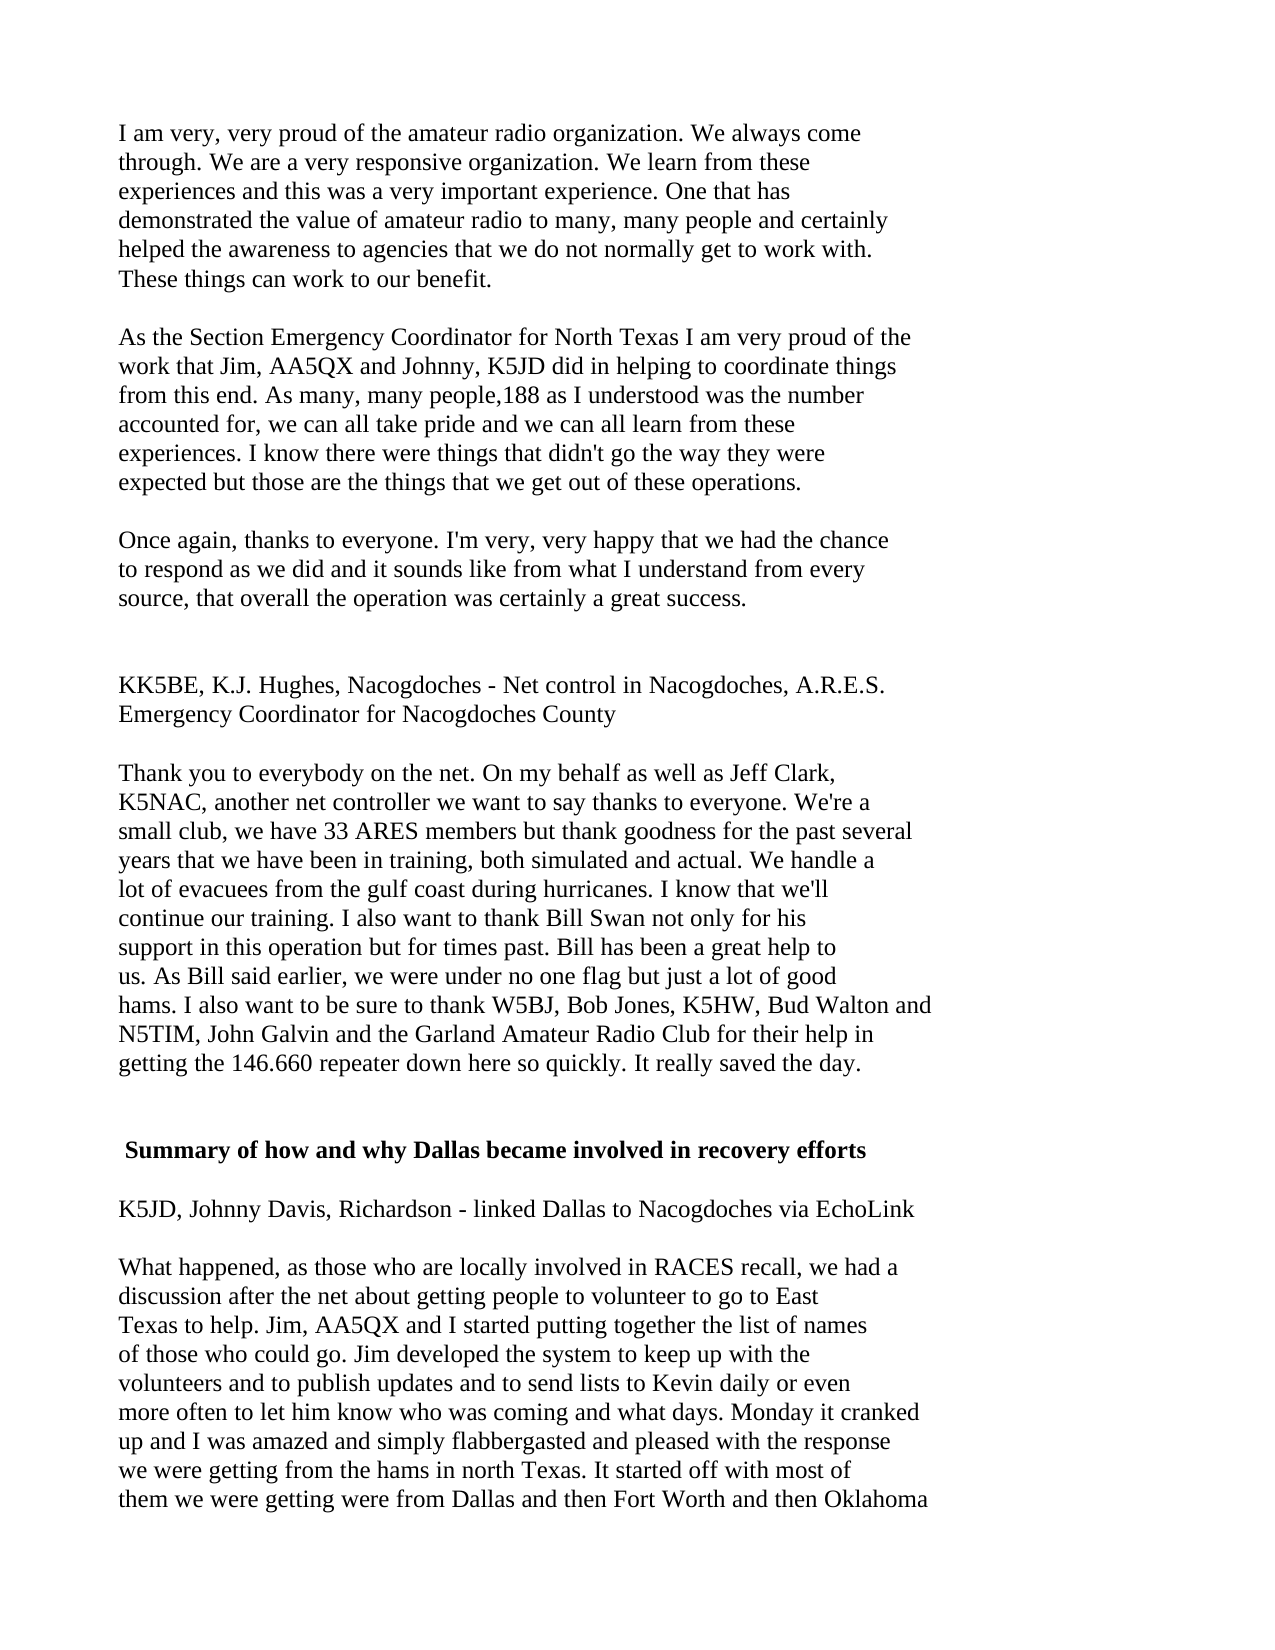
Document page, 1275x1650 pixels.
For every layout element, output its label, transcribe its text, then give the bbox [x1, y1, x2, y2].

text K5JD, Johnny Davis, Richardson - linked Dallas to Nacogdoches via EchoLink What happened, as those who are locally involved in RACES recall, we had a discussion after the net about getting people to volunteer to go to East Texas to help. Jim, AA5QX and I started putting together the list of names of those who could go. Jim developed the system to keep up with the volunteers and to publish updates and to send lists to Kevin daily or even more often to let him know who was coming and what days. Monday it cranked up and I was amazed and simply flabbergasted and pleased with the response we were getting from the hams in north Texas. It started off with most of them we were getting were from Dallas and then Fort Worth and then Oklahoma [118, 1164, 1157, 1513]
text I am very, very proud of the amateur radio organization. We always come through. We are a very responsive organization. We learn from these experiences and this was a very important experience. One that has demonstrated the value of amateur radio to many, many people and certainly helped the awareness to agencies that we do not normally get to work with. These things can work to our benefit. As the Section Emergency Coordinator for North Texas I am very proud of the work that Jim, AA5QX and Johnny, K5JD did in helping to coordinate things from this end. As many, many people,188 as I understood was the number accounted for, we can all take pride and we can all learn from these experiences. I know there were things that didn't go the way they were expected but those are the things that we get out of these operations. Once again, thanks to everyone. I'm very, very happy that we had the chance to respond as we did and it sounds like from what I understand from every source, that overall the operation was certainly a great success. KK5BE, K.J. Hughes, Nacogdoches - Net control in Nacogdoches, A.R.E.S. Emergency Coordinator for Nacogdoches County Thank you to everybody on the net. On my behalf as well as Jeff Clark, K5NAC, another net controller we want to say thanks to everyone. We're a small club, we have 33 ARES members but thank goodness for the past several years that we have been in training, both simulated and actual. We handle a lot of evacuees from the gulf coast during hurricanes. I know that we'll continue our training. I also want to thank Bill Swan not only for his support in this operation but for times past. Bill has been a great help to us. As Bill said earlier, we were under no one flag but just a lot of good hams. I also want to be sure to thank W5BJ, Bob Jones, K5HW, Bud Walton and N5TIM, John Galvin and the Garland Amateur Radio Club for their help in getting the 146.660 repeater down here so quickly. It really saved the day. Summary of how and why Dallas became involved in recovery efforts [118, 118, 1157, 1164]
